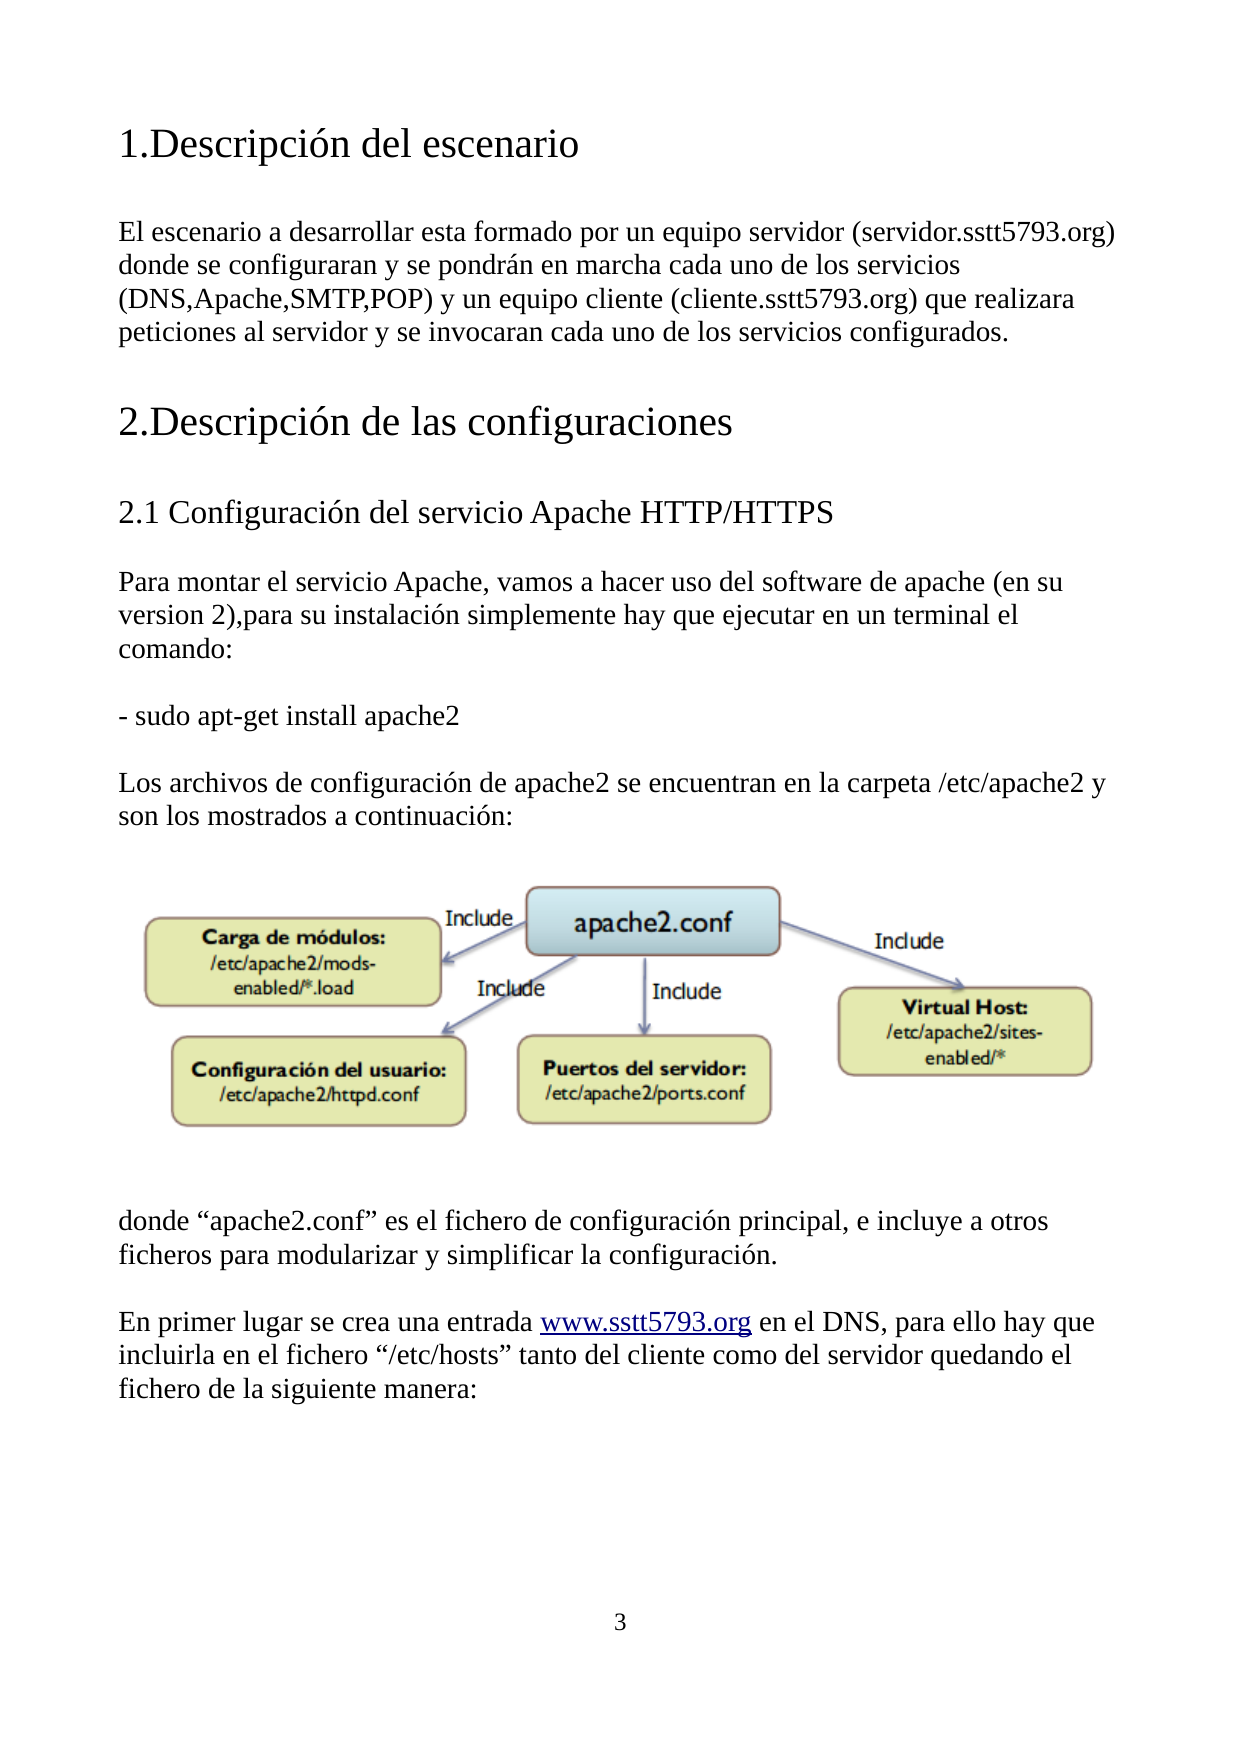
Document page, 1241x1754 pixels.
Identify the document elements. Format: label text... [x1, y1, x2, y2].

text 2.1 Configuración del servicio Apache HTTP/HTTPS [118, 492, 1122, 530]
text 2.Descripción de las configuraciones [118, 396, 1122, 444]
text Para montar el servicio Apache, vamos a hacer uso del software de apache (en su version 2),para su instalación simplemente hay que ejecutar en un terminal el comando: [118, 564, 1122, 664]
text - sudo apt-get install apache2 [118, 698, 1122, 731]
text donde “apache2.conf” es el fichero de configuración principal, e incluye a otros ficheros para modularizar y simplificar la configuración. [118, 1203, 1122, 1270]
text Los archivos de configuración de apache2 se encuentran en la carpeta /etc/apache2 y son los mostrados a continuación: [118, 765, 1122, 832]
text El escenario a desarrollar esta formado por un equipo servidor (servidor.sstt5793.org) donde se configuraran y se pondrán en marcha cada uno de los servicios (DNS,Apache,SMTP,POP) y un equipo cliente (cliente.sstt5793.org) que realizara peticiones al servidor y se invocaran cada uno de los servicios configurados. [118, 214, 1122, 348]
picture [118, 865, 1123, 1170]
text En primer lugar se crea una entrada www.sstt5793.org en el DNS, para ello hay que incluirla en el fichero “/etc/hosts” tanto del cliente como del servidor quedando el fichero de la siguiente manera: [118, 1304, 1122, 1404]
text 1.Descripción del escenario [118, 118, 1122, 166]
